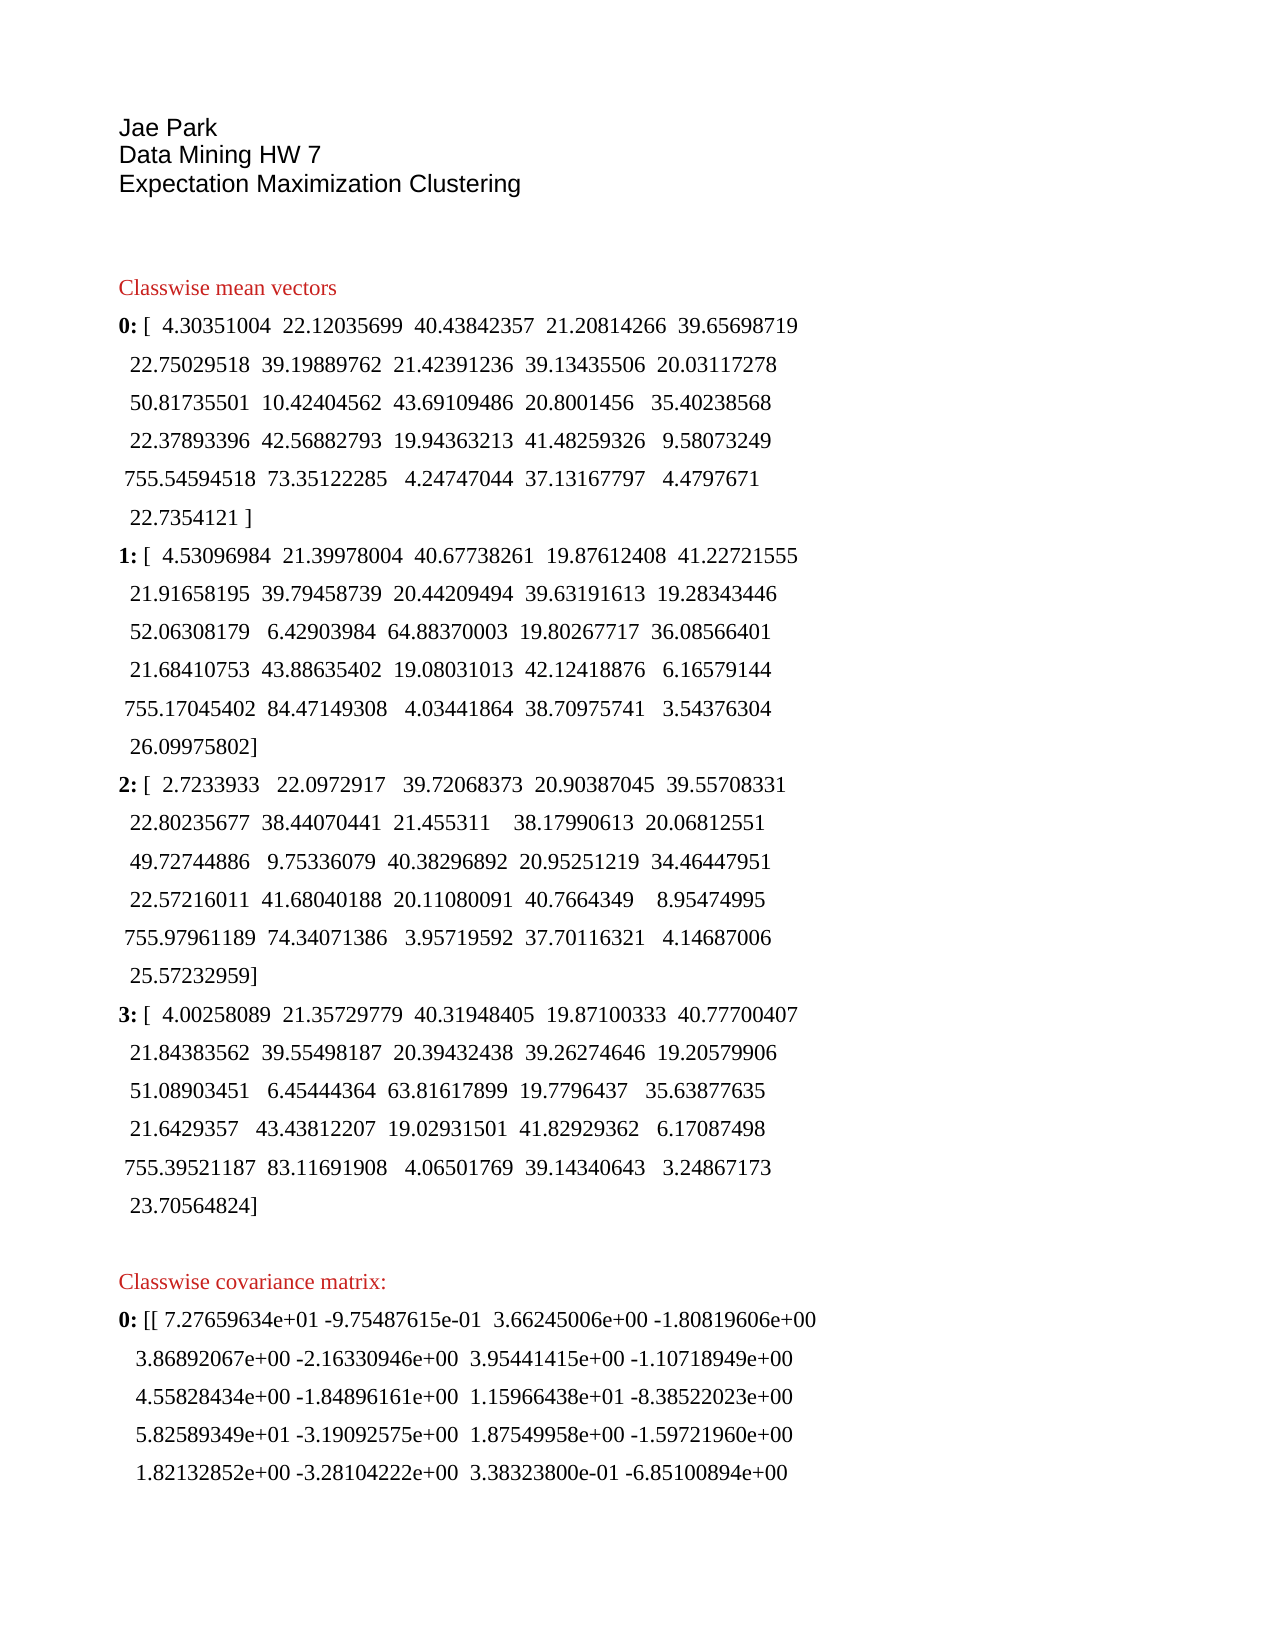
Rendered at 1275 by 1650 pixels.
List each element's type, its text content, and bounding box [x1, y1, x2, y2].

text 21.84383562 39.55498187 20.39432438 39.26274646 19.20579906 [118, 1039, 1125, 1065]
text 51.08903451 6.45444364 63.81617899 19.7796437 35.63877635 [118, 1077, 1125, 1103]
text 4.55828434e+00 -1.84896161e+00 1.15966438e+01 -8.38522023e+00 [118, 1383, 1125, 1409]
text 0: [[ 7.27659634e+01 -9.75487615e-01 3.66245006e+00 -1.80819606e+00 [118, 1306, 1125, 1333]
text 22.37893396 42.56882793 19.94363213 41.48259326 9.58073249 [118, 427, 1125, 453]
text 755.39521187 83.11691908 4.06501769 39.14340643 3.24867173 [118, 1153, 1125, 1180]
text 21.91658195 39.79458739 20.44209494 39.63191613 19.28343446 [118, 580, 1125, 606]
text 755.97961189 74.34071386 3.95719592 37.70116321 4.14687006 [118, 924, 1125, 951]
text 0: [ 4.30351004 22.12035699 40.43842357 21.20814266 39.65698719 [118, 312, 1125, 339]
text 5.82589349e+01 -3.19092575e+00 1.87549958e+00 -1.59721960e+00 [118, 1421, 1125, 1447]
text 2: [ 2.7233933 22.0972917 39.72068373 20.90387045 39.55708331 [118, 771, 1125, 798]
text Jae Park [119, 113, 1125, 142]
text 22.75029518 39.19889762 21.42391236 39.13435506 20.03117278 [118, 351, 1125, 377]
text Expectation Maximization Clustering [119, 169, 1125, 198]
text 1.82132852e+00 -3.28104222e+00 3.38323800e-01 -6.85100894e+00 [118, 1459, 1125, 1486]
text Classwise covariance matrix: [118, 1268, 1125, 1294]
text 22.7354121 ] [118, 504, 1125, 530]
text 23.70564824] [118, 1192, 1125, 1218]
text 25.57232959] [118, 962, 1125, 989]
text 22.57216011 41.68040188 20.11080091 40.7664349 8.95474995 [118, 886, 1125, 912]
text 26.09975802] [118, 733, 1125, 759]
text 22.80235677 38.44070441 21.455311 38.17990613 20.06812551 [118, 809, 1125, 836]
text 3: [ 4.00258089 21.35729779 40.31948405 19.87100333 40.77700407 [118, 1001, 1125, 1027]
text 755.54594518 73.35122285 4.24747044 37.13167797 4.4797671 [118, 465, 1125, 492]
text Data Mining HW 7 [119, 142, 1125, 169]
text 49.72744886 9.75336079 40.38296892 20.95251219 34.46447951 [118, 848, 1125, 874]
text 755.17045402 84.47149308 4.03441864 38.70975741 3.54376304 [118, 695, 1125, 721]
text 21.68410753 43.88635402 19.08031013 42.12418876 6.16579144 [118, 657, 1125, 683]
text 50.81735501 10.42404562 43.69109486 20.8001456 35.40238568 [118, 389, 1125, 415]
text 1: [ 4.53096984 21.39978004 40.67738261 19.87612408 41.22721555 [118, 542, 1125, 568]
text 21.6429357 43.43812207 19.02931501 41.82929362 6.17087498 [118, 1115, 1125, 1142]
text 3.86892067e+00 -2.16330946e+00 3.95441415e+00 -1.10718949e+00 [118, 1345, 1125, 1371]
text 52.06308179 6.42903984 64.88370003 19.80267717 36.08566401 [118, 618, 1125, 645]
text Classwise mean vectors [118, 274, 1125, 301]
